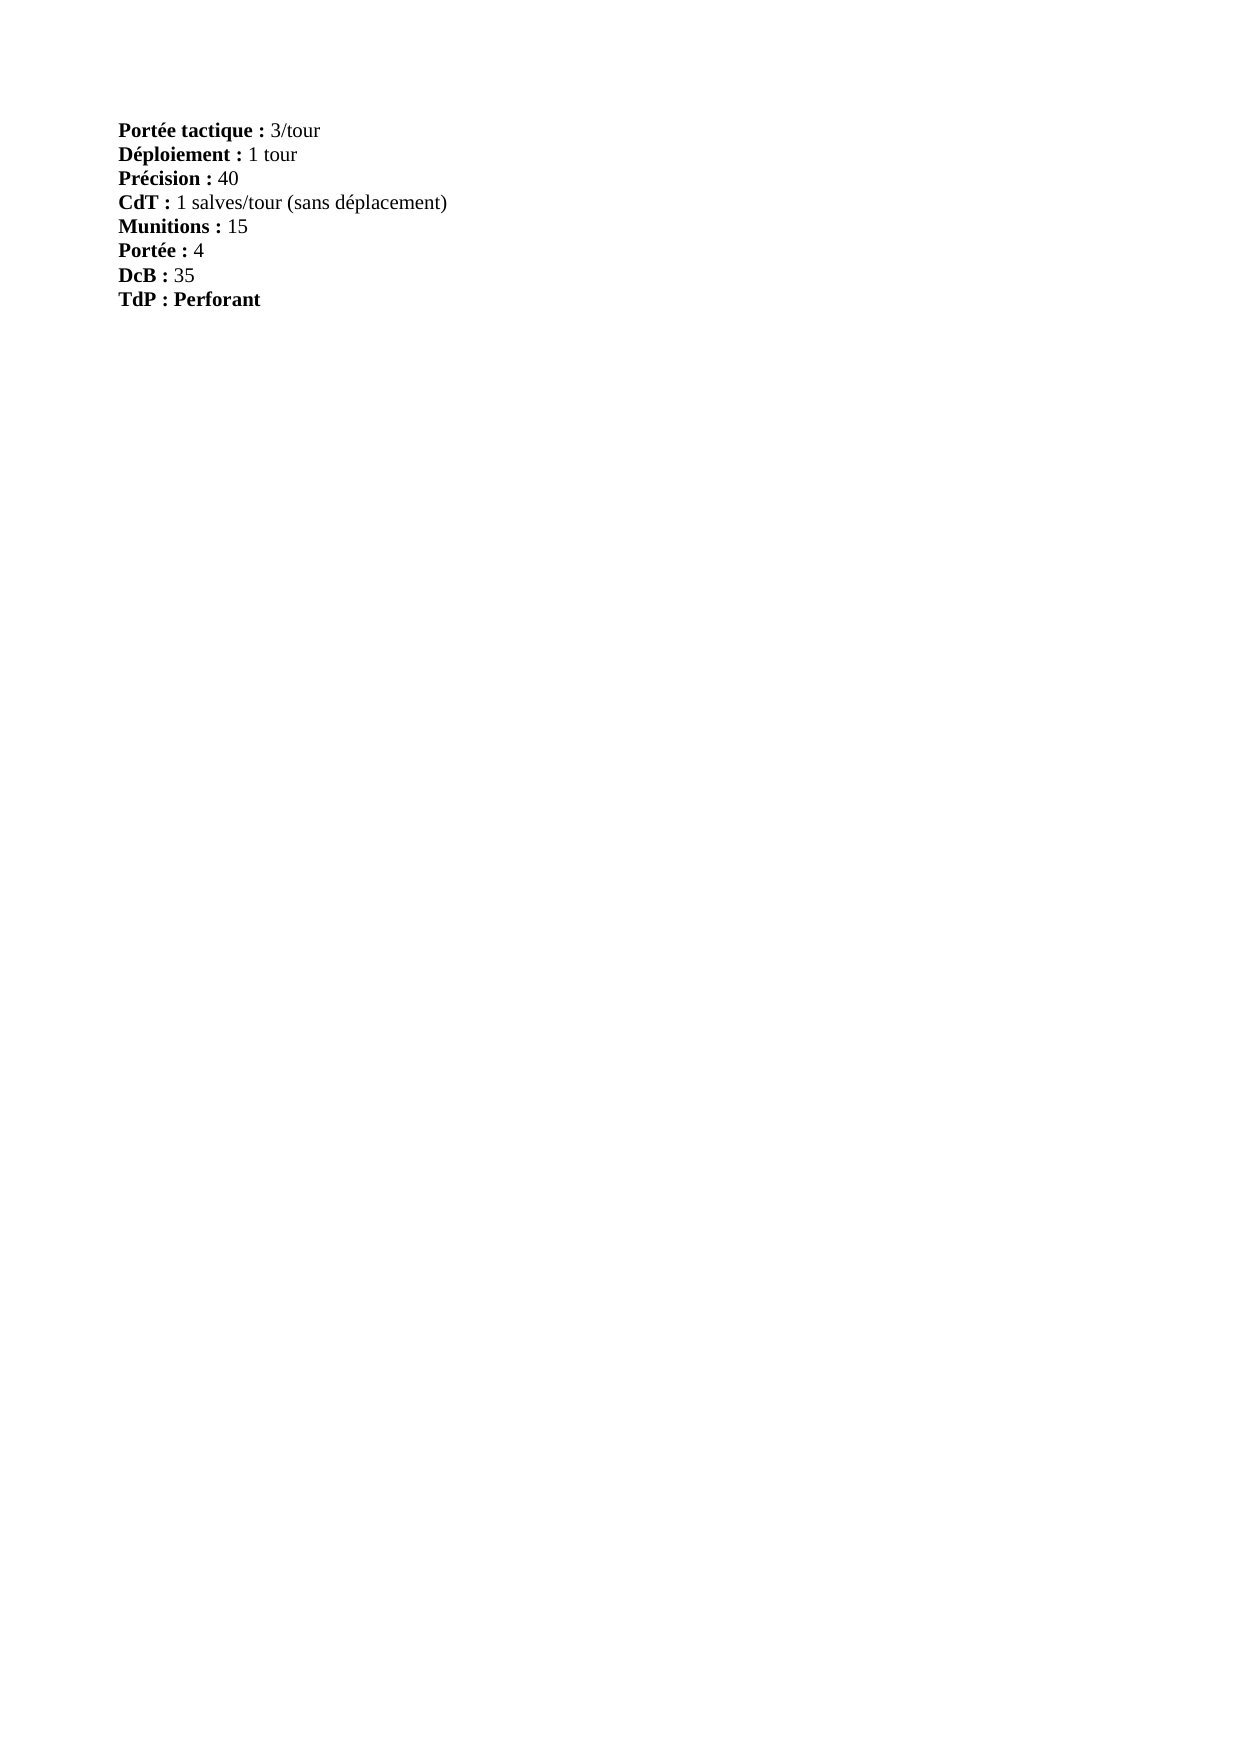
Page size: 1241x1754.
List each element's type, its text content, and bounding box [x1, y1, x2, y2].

text DcB : 35 [118, 262, 1122, 287]
text TdP : Perforant [118, 287, 1122, 311]
text Déploiement : 1 tour [118, 142, 1122, 166]
text Portée : 4 [118, 238, 1122, 262]
text CdT : 1 salves/tour (sans déplacement) [118, 190, 1122, 214]
text Munitions : 15 [118, 214, 1122, 238]
text Portée tactique : 3/tour [118, 118, 1122, 142]
text Précision : 40 [118, 166, 1122, 190]
